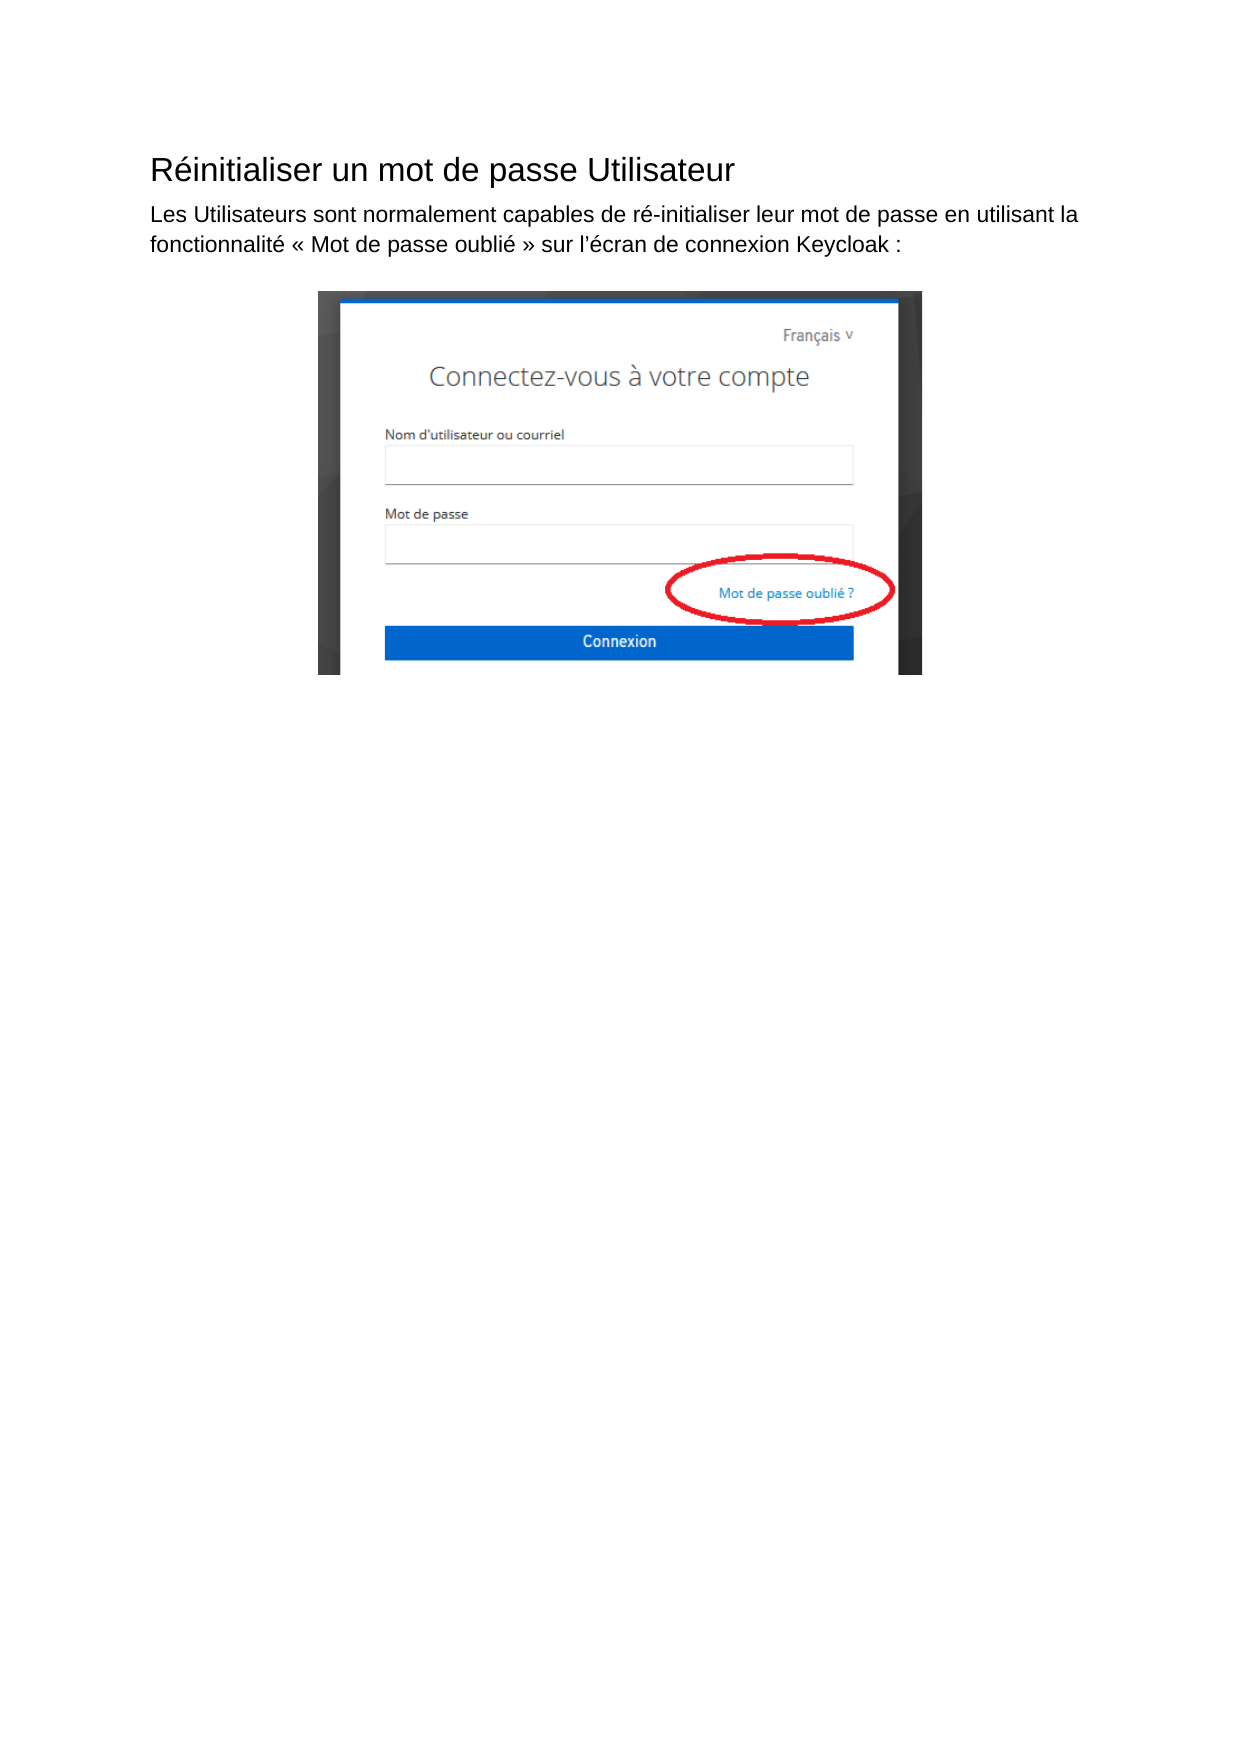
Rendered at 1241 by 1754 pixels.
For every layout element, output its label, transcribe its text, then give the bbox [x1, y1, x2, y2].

text Les Utilisateurs sont normalement capables de ré-initialiser leur mot de passe en utilisant la fonctionnalité « Mot de passe oublié » sur l’écran de connexion Keycloak : [150, 201, 1090, 257]
subtitle Réinitialiser un mot de passe Utilisateur [150, 150, 1090, 188]
picture [318, 291, 923, 675]
